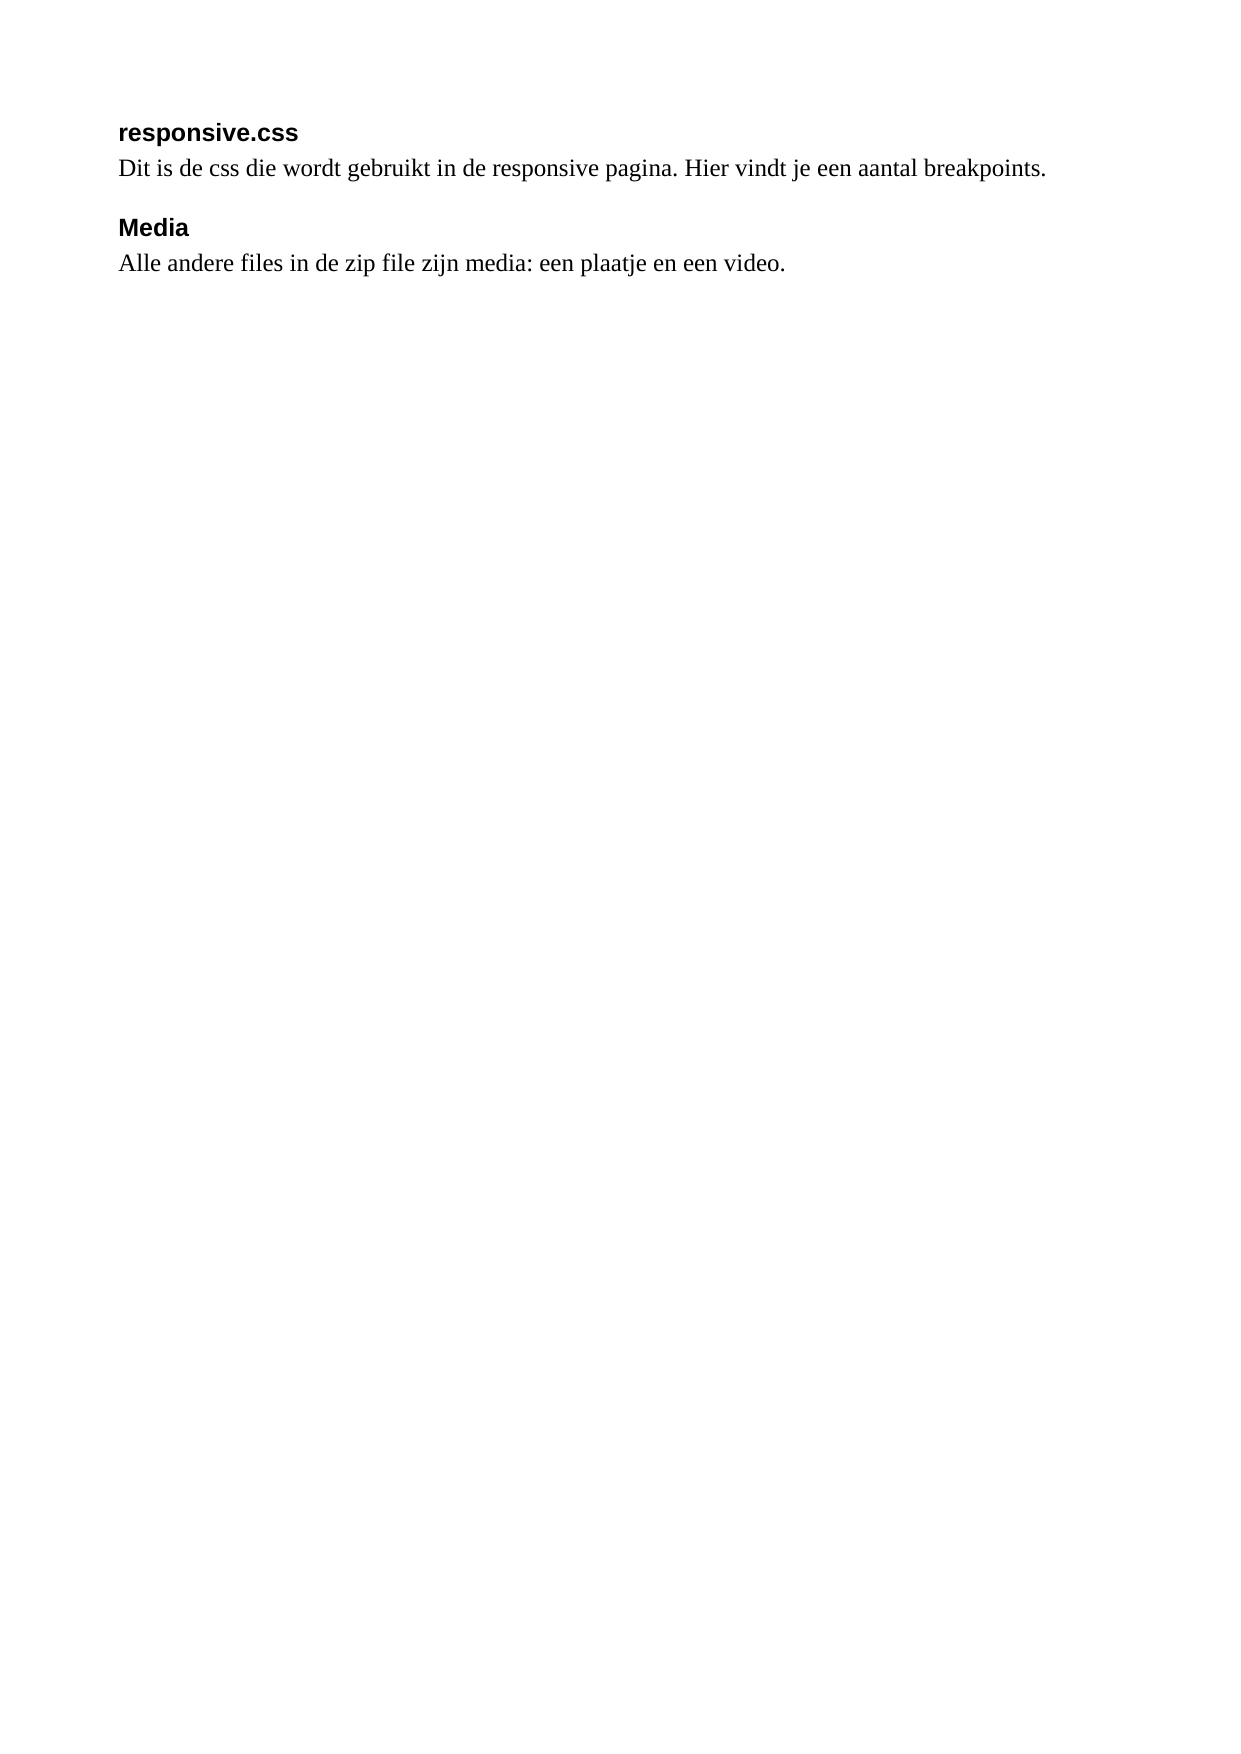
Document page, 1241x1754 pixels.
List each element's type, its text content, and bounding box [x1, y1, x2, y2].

text Alle andere files in de zip file zijn media: een plaatje en een video. [118, 248, 1122, 277]
text Dit is de css die wordt gebruikt in de responsive pagina. Hier vindt je een aantal breakpoints. [118, 153, 1122, 182]
subtitle responsive.css [118, 118, 1122, 147]
subtitle Media [118, 213, 1122, 242]
